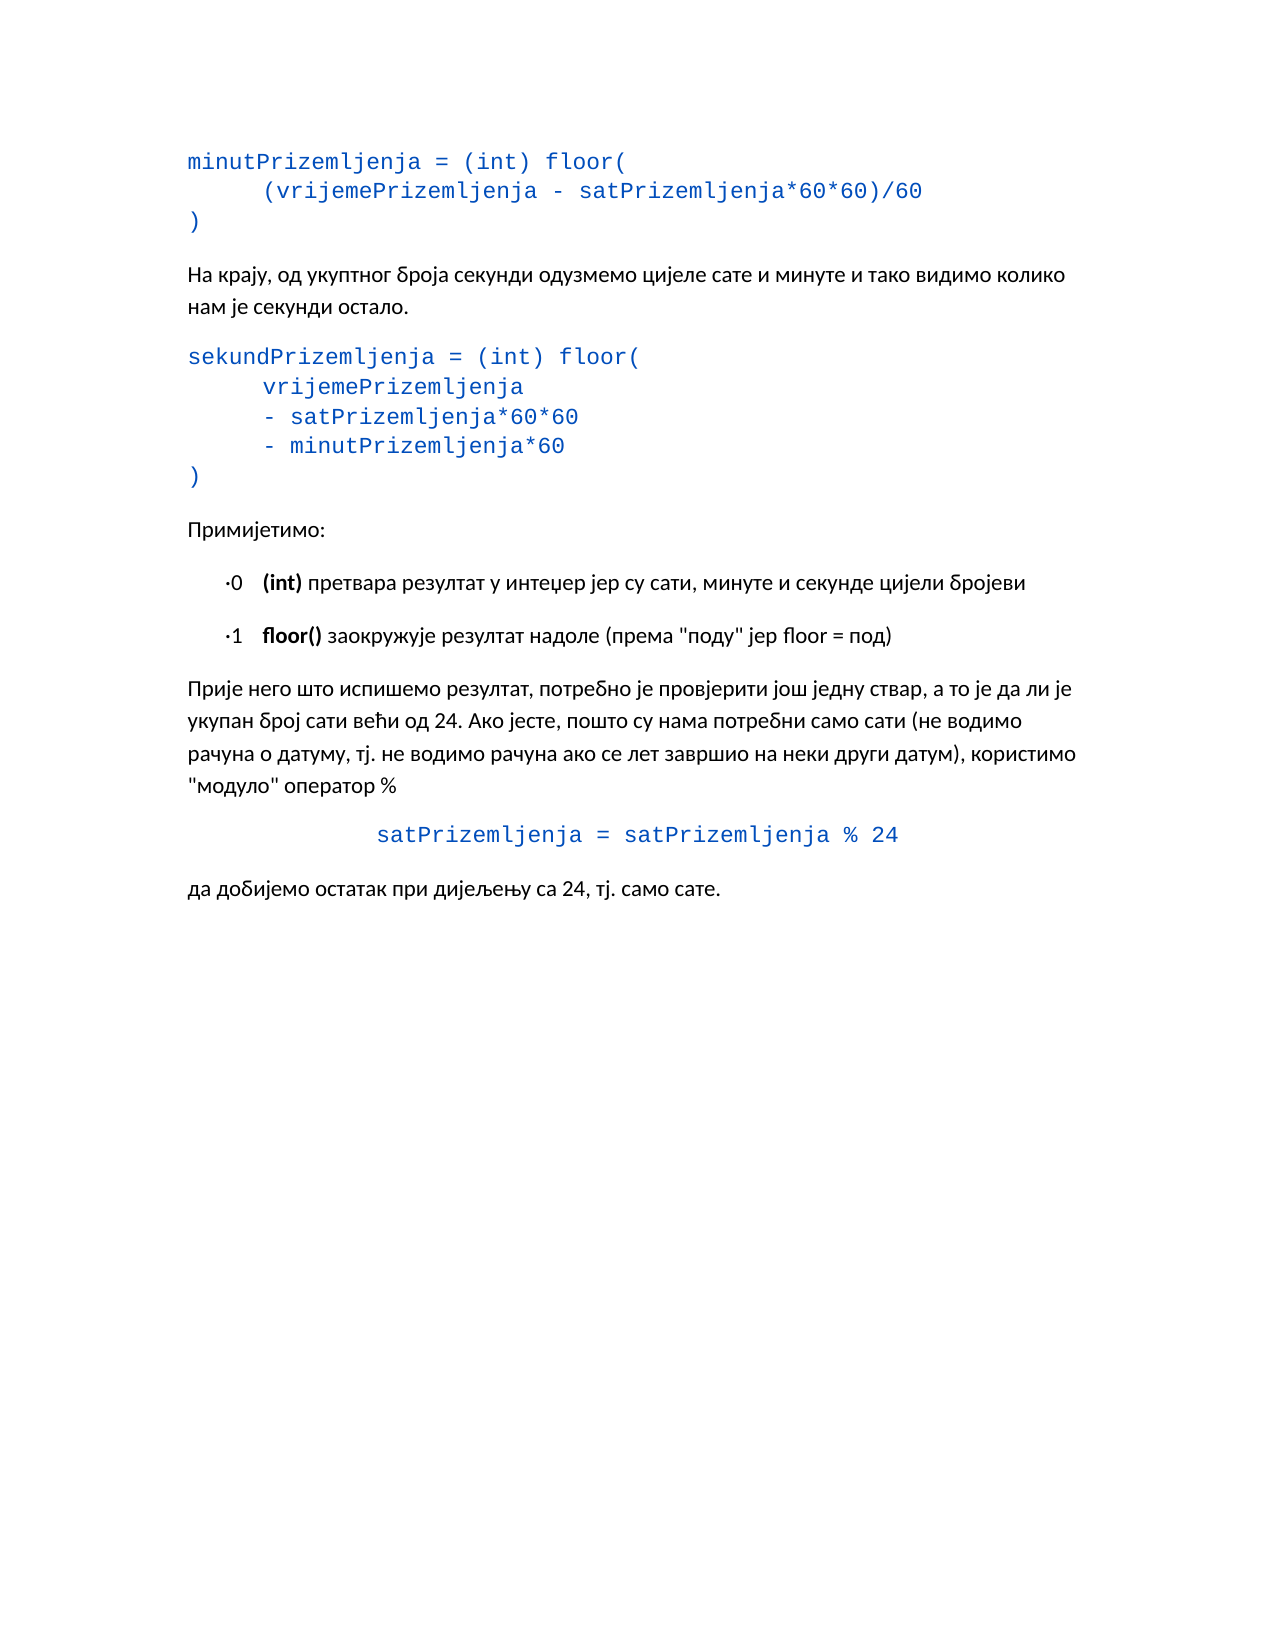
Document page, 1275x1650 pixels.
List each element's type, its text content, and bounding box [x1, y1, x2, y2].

text sekundPrizemljenja = (int) floor( vrijemePrizemljenja - satPrizemljenja*60*60 - minutPrizemljenja*60 ) [187, 345, 1087, 491]
text да добијемо остатак при дијељењу са 24, тј. само сате. [187, 874, 1087, 902]
list floor() заокружује резултат надоле (према "поду" јер floor = под) [225, 621, 1087, 649]
text Прије него што испишемо резултат, потребно је провјерити још једну ствар, а то је да ли је укупан број сати већи од 24. Ако јесте, пошто су нама потребни само сати (не водимо рачуна о датуму, тј. не водимо рачуна ако се лет завршио на неки други датум), користимо "модуло" оператор % [187, 674, 1087, 799]
list (int) претвара резултат у интеџер јер су сати, минуте и секунде цијели бројеви [225, 568, 1087, 596]
text На крају, од укуптног броја секунди одузмемо цијеле сате и минуте и тако видимо колико нам је секунди остало. [187, 260, 1087, 320]
text minutPrizemljenja = (int) floor( (vrijemePrizemljenja - satPrizemljenja*60*60)/60 ) [187, 150, 1087, 236]
text Примијетимо: [187, 515, 1087, 543]
text satPrizemljenja = satPrizemljenja % 24 [187, 824, 1087, 850]
